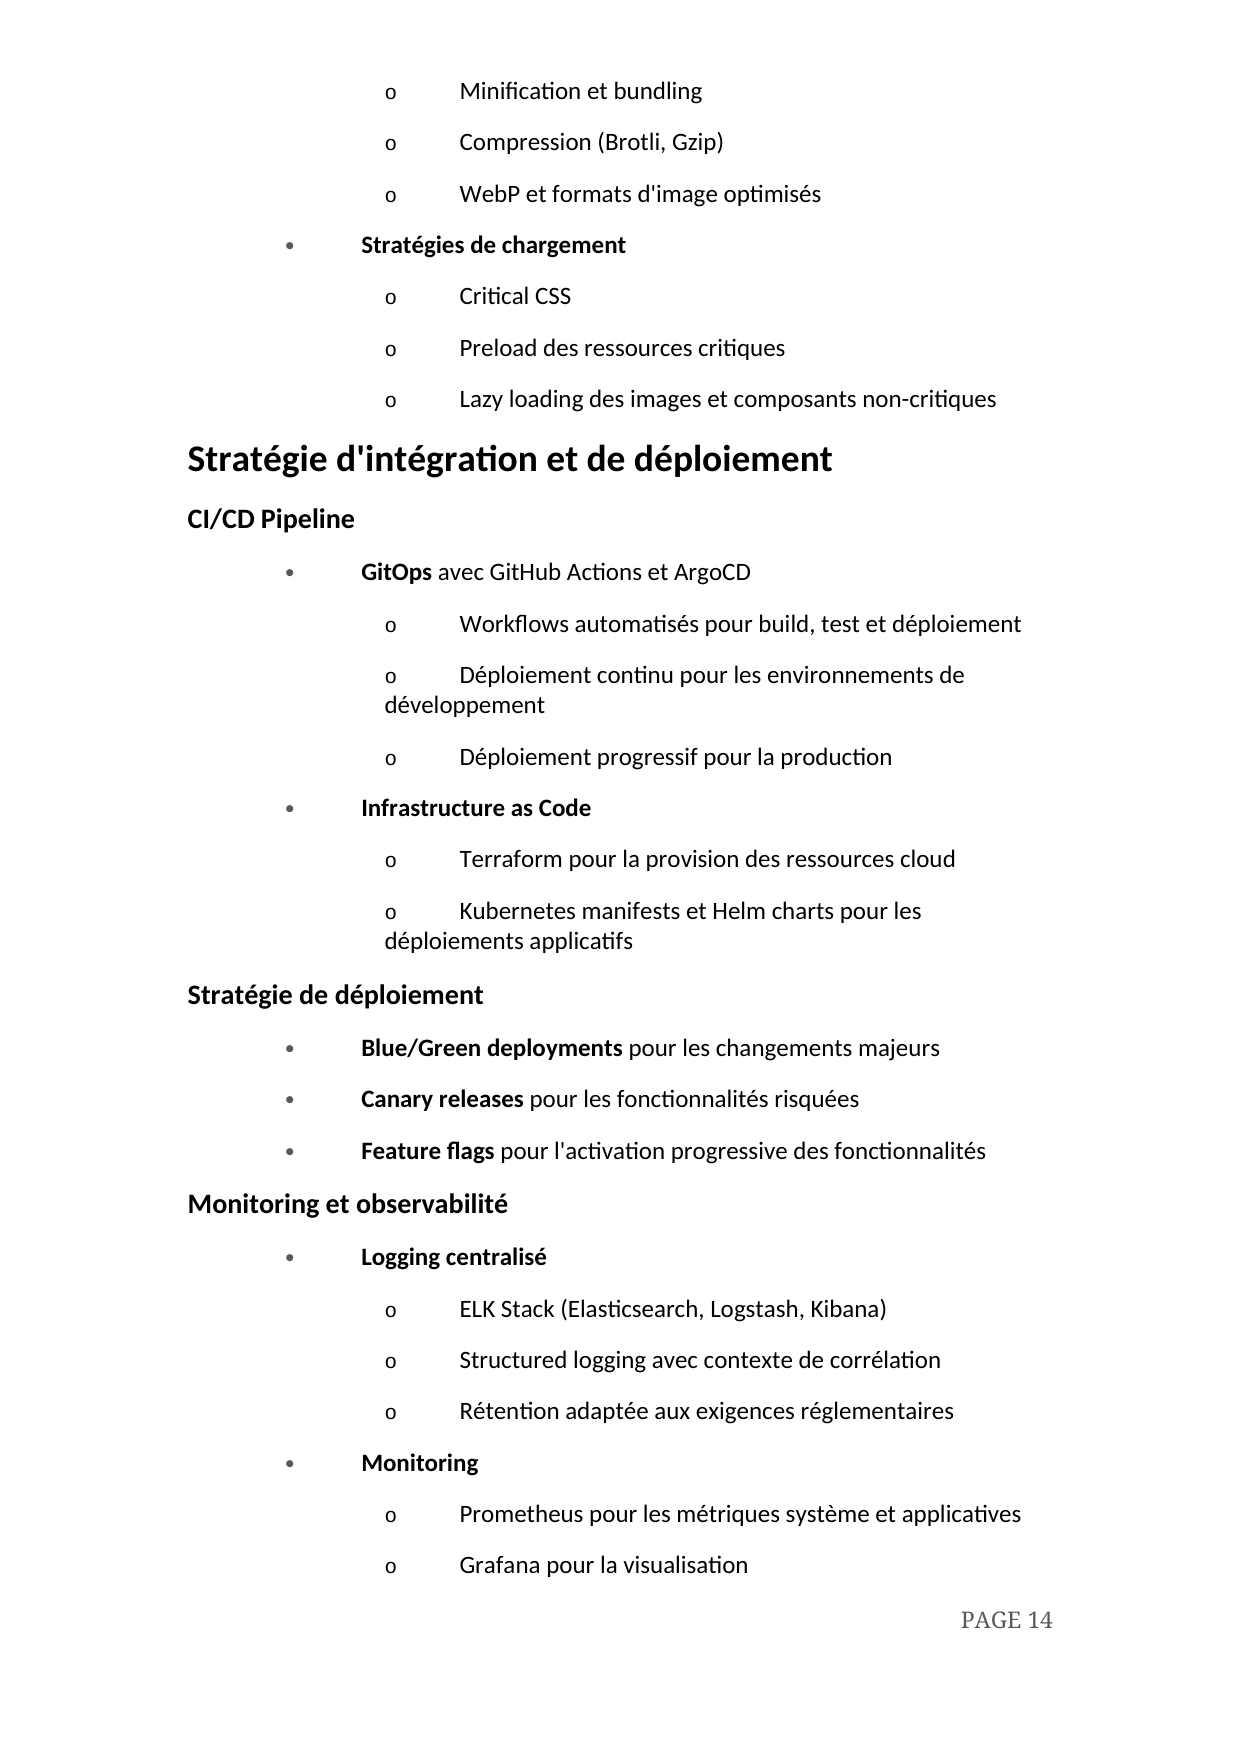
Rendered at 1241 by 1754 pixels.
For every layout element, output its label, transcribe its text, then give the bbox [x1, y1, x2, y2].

list Lazy loading des images et composants non-critiques [384, 383, 1053, 414]
list GitOps avec GitHub Actions et ArgoCD [286, 556, 1053, 587]
list Déploiement progressif pour la production [384, 741, 1053, 771]
subtitle Stratégie de déploiement [187, 977, 1053, 1011]
list Logging centralisé [286, 1241, 1053, 1272]
list WebP et formats d'image optimisés [384, 178, 1053, 208]
list Déploiement continu pour les environnements de développement [384, 659, 1053, 720]
list Kubernetes manifests et Helm charts pour les déploiements applicatifs [384, 895, 1053, 956]
list Prometheus pour les métriques système et applicatives [384, 1498, 1053, 1529]
list Structured logging avec contexte de corrélation [384, 1344, 1053, 1374]
subtitle CI/CD Pipeline [187, 501, 1053, 536]
list Monitoring [286, 1447, 1053, 1477]
list Feature flags pour l'activation progressive des fonctionnalités [286, 1135, 1053, 1165]
subtitle Monitoring et observabilité [187, 1186, 1053, 1221]
list Canary releases pour les fonctionnalités risquées [286, 1083, 1053, 1114]
list Terraform pour la provision des ressources cloud [384, 844, 1053, 874]
list Blue/Green deployments pour les changements majeurs [286, 1032, 1053, 1063]
list Minification et bundling [384, 75, 1053, 106]
list Stratégies de chargement [286, 229, 1053, 259]
list Grafana pour la visualisation [384, 1549, 1053, 1580]
list ELK Stack (Elasticsearch, Logstash, Kibana) [384, 1293, 1053, 1323]
subtitle Stratégie d'intégration et de déploiement [187, 434, 1053, 480]
list Preload des ressources critiques [384, 332, 1053, 362]
list Rétention adaptée aux exigences réglementaires [384, 1395, 1053, 1426]
list Critical CSS [384, 280, 1053, 311]
list Compression (Brotli, Gzip) [384, 126, 1053, 157]
list Infrastructure as Code [286, 792, 1053, 823]
list Workflows automatisés pour build, test et déploiement [384, 608, 1053, 638]
